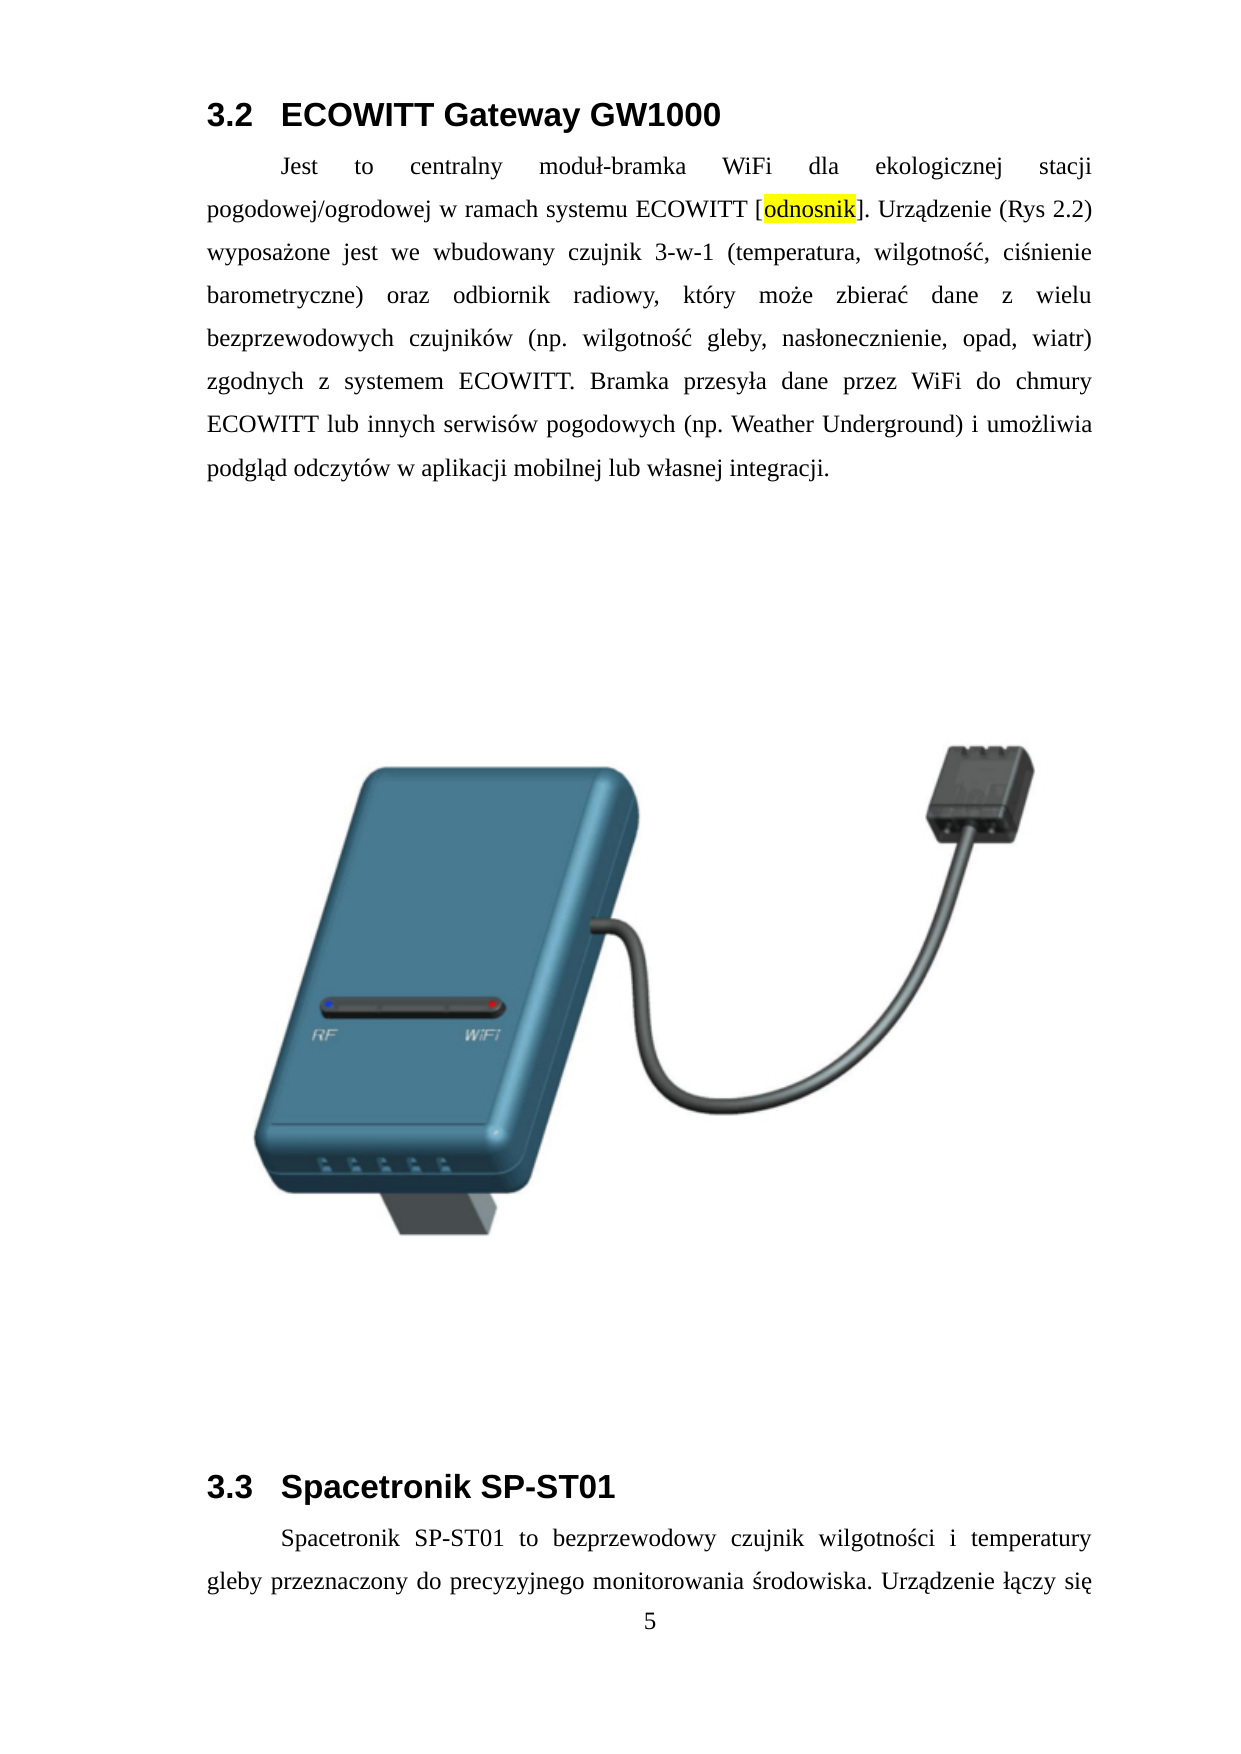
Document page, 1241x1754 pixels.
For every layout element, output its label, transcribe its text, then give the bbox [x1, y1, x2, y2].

subtitle Spacetronik SP-ST01 [207, 1467, 1093, 1505]
text Spacetronik SP-ST01 to bezprzewodowy czujnik wilgotności i temperatury gleby przeznaczony do precyzyjnego monitorowania środowiska. Urządzenie łączy się [207, 1523, 1093, 1595]
text Jest to centralny moduł-bramka WiFi dla ekologicznej stacji pogodowej/ogrodowej w ramach systemu ECOWITT [odnosnik]. Urządzenie (Rys 2.2) wyposażone jest we wbudowany czujnik 3-w-1 (temperatura, wilgotność, ciśnienie barometryczne) oraz odbiornik radiowy, który może zbierać dane z wielu bezprzewodowych czujników (np. wilgotność gleby, nasłonecznienie, opad, wiatr) zgodnych z systemem ECOWITT. Bramka przesyła dane przez WiFi do chmury ECOWITT lub innych serwisów pogodowych (np. Weather Underground) i umożliwia podgląd odczytów w aplikacji mobilnej lub własnej integracji. [207, 151, 1093, 481]
subtitle ECOWITT Gateway GW1000 [207, 94, 1093, 133]
